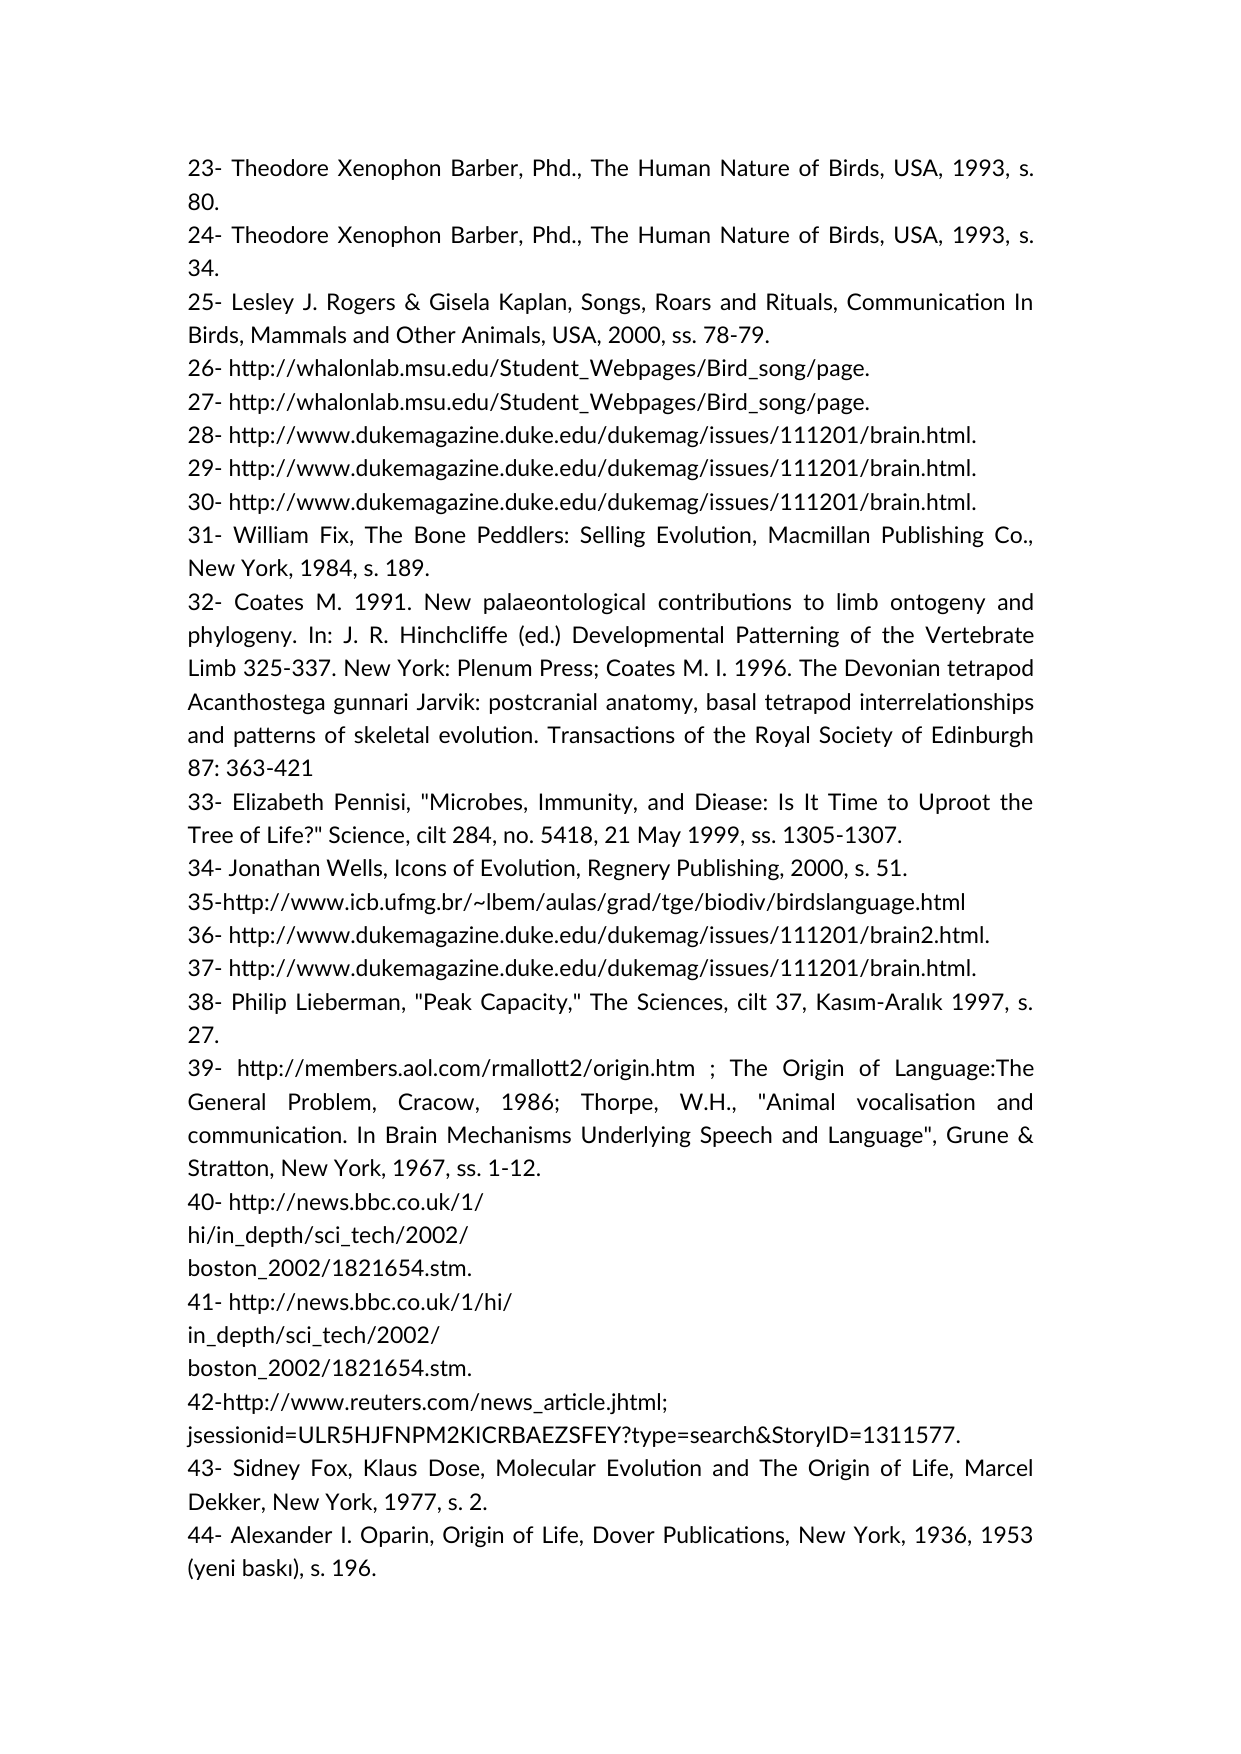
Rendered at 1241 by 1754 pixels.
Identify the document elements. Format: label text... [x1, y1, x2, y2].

text 25- Lesley J. Rogers & Gisela Kaplan, Songs, Roars and Rituals, Communication In Birds, Mammals and Other Animals, USA, 2000, ss. 78-79. [187, 283, 1035, 350]
text 24- Theodore Xenophon Barber, Phd., The Human Nature of Birds, USA, 1993, s. 34. [187, 217, 1035, 283]
text hi/in_depth/sci_tech/2002/ [187, 1217, 1035, 1250]
text 27- http://whalonlab.msu.edu/Student_Webpages/Bird_song/page. [187, 383, 1035, 417]
text boston_2002/1821654.stm. [187, 1350, 1035, 1383]
text 29- http://www.dukemagazine.duke.edu/dukemag/issues/111201/brain.html. [187, 450, 1035, 483]
text 32- Coates M. 1991. New palaeontological contributions to limb ontogeny and phylogeny. In: J. R. Hinchcliffe (ed.) Developmental Patterning of the Vertebrate Limb 325-337. New York: Plenum Press; Coates M. I. 1996. The Devonian tetrapod Acanthostega gunnari Jarvik: postcranial anatomy, basal tetrapod interrelationships and patterns of skeletal evolution. Transactions of the Royal Society of Edinburgh 87: 363-421 [187, 583, 1035, 783]
text 44- Alexander I. Oparin, Origin of Life, Dover Publications, New York, 1936, 1953 (yeni baskı), s. 196. [187, 1517, 1035, 1583]
text 41- http://news.bbc.co.uk/1/hi/ [187, 1283, 1035, 1317]
text in_depth/sci_tech/2002/ [187, 1317, 1035, 1350]
text 34- Jonathan Wells, Icons of Evolution, Regnery Publishing, 2000, s. 51. [187, 850, 1035, 883]
text 23- Theodore Xenophon Barber, Phd., The Human Nature of Birds, USA, 1993, s. 80. [187, 150, 1035, 217]
text 36- http://www.dukemagazine.duke.edu/dukemag/issues/111201/brain2.html. [187, 917, 1035, 950]
text 35-http://www.icb.ufmg.br/~lbem/aulas/grad/tge/biodiv/birdslanguage.html [187, 883, 1035, 917]
text 26- http://whalonlab.msu.edu/Student_Webpages/Bird_song/page. [187, 350, 1035, 383]
text 28- http://www.dukemagazine.duke.edu/dukemag/issues/111201/brain.html. [187, 417, 1035, 450]
text 31- William Fix, The Bone Peddlers: Selling Evolution, Macmillan Publishing Co., New York, 1984, s. 189. [187, 517, 1035, 583]
text 38- Philip Lieberman, "Peak Capacity," The Sciences, cilt 37, Kasım-Aralık 1997, s. 27. [187, 983, 1035, 1050]
text 30- http://www.dukemagazine.duke.edu/dukemag/issues/111201/brain.html. [187, 483, 1035, 517]
text 33- Elizabeth Pennisi, "Microbes, Immunity, and Diease: Is It Time to Uproot the Tree of Life?" Science, cilt 284, no. 5418, 21 May 1999, ss. 1305-1307. [187, 783, 1035, 850]
text boston_2002/1821654.stm. [187, 1250, 1035, 1283]
text 43- Sidney Fox, Klaus Dose, Molecular Evolution and The Origin of Life, Marcel Dekker, New York, 1977, s. 2. [187, 1450, 1035, 1517]
text 39- http://members.aol.com/rmallott2/origin.htm ; The Origin of Language:The General Problem, Cracow, 1986; Thorpe, W.H., "Animal vocalisation and communication. In Brain Mechanisms Underlying Speech and Language", Grune & Stratton, New York, 1967, ss. 1-12. [187, 1050, 1035, 1183]
text 37- http://www.dukemagazine.duke.edu/dukemag/issues/111201/brain.html. [187, 950, 1035, 983]
text 42-http://www.reuters.com/news_article.jhtml; jsessionid=ULR5HJFNPM2KICRBAEZSFEY?type=search&StoryID=1311577. [187, 1383, 1035, 1450]
text 40- http://news.bbc.co.uk/1/ [187, 1183, 1035, 1217]
